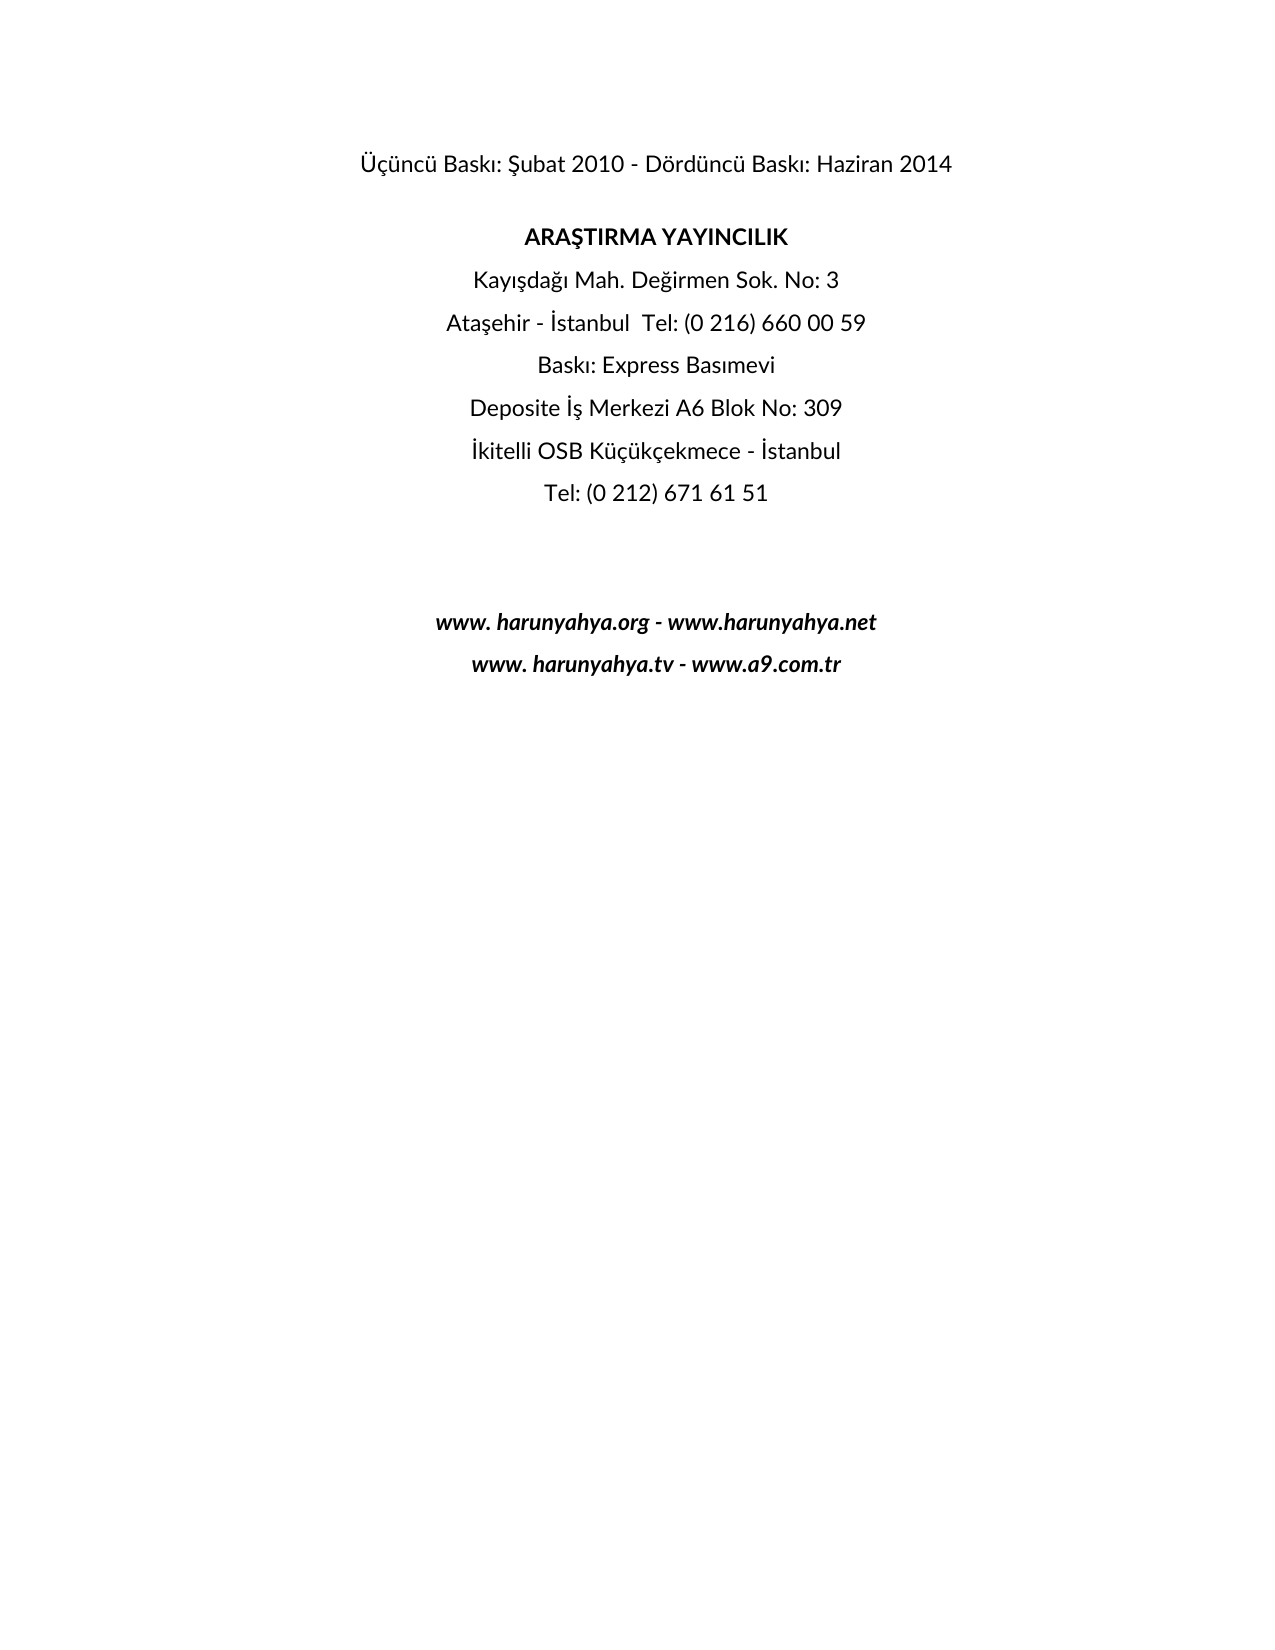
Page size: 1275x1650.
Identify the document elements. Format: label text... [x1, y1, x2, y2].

text Üçüncü Baskı: Şubat 2010 - Dördüncü Baskı: Haziran 2014 [75, 150, 1200, 177]
text Tel: (0 212) 671 61 51 [75, 479, 1200, 507]
text Kayışdağı Mah. Değirmen Sok. No: 3 [75, 266, 1200, 293]
text www. harunyahya.tv - www.a9.com.tr [75, 650, 1200, 678]
text Ataşehir - İstanbul Tel: (0 216) 660 00 59 [75, 308, 1200, 336]
text www. harunyahya.org - www.harunyahya.net [75, 607, 1200, 635]
text ARAŞTIRMA YAYINCILIK [75, 223, 1200, 251]
text Baskı: Express Basımevi [75, 351, 1200, 379]
text Deposite İş Merkezi A6 Blok No: 309 [75, 394, 1200, 421]
text İkitelli OSB Küçükçekmece - İstanbul [75, 437, 1200, 464]
